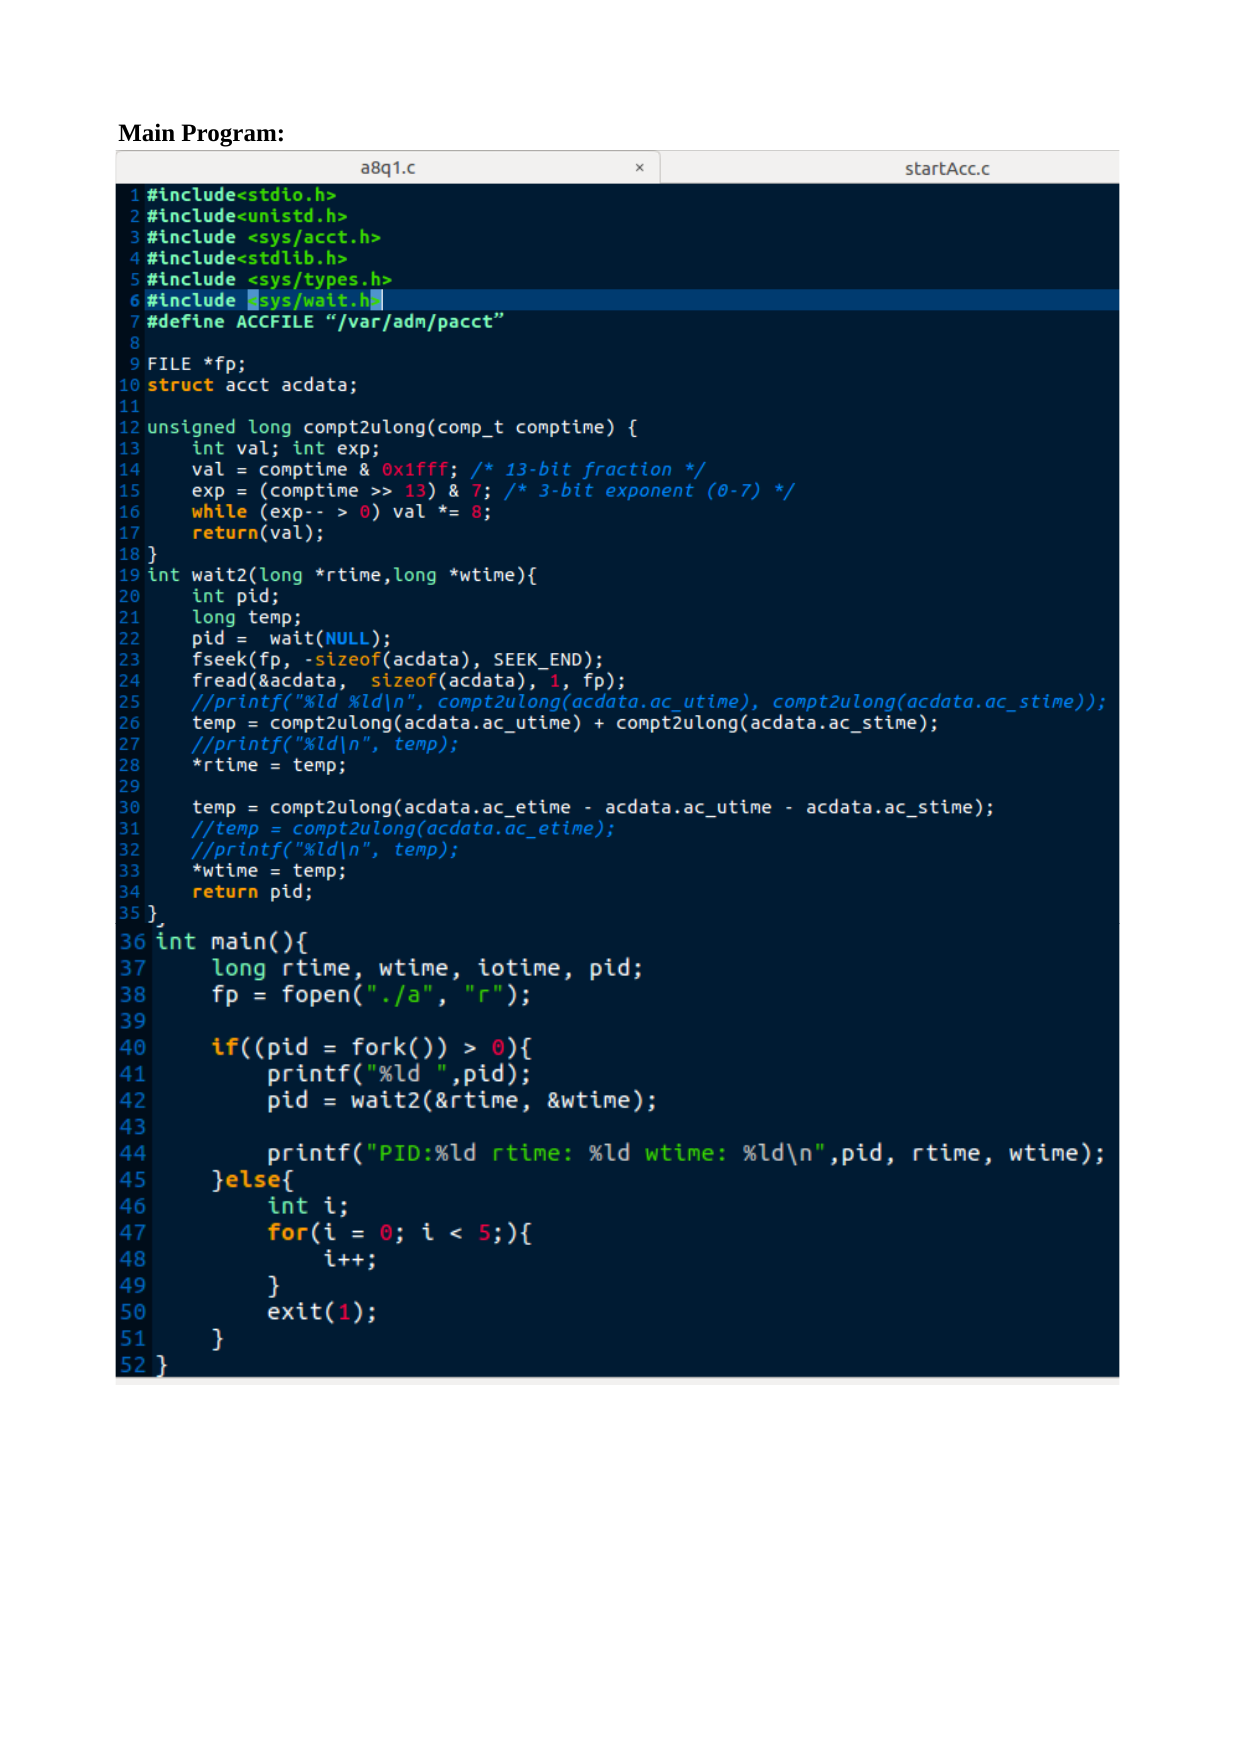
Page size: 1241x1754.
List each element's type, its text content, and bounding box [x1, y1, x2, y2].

picture [115, 150, 1120, 1385]
text Main Program: [118, 118, 1122, 147]
